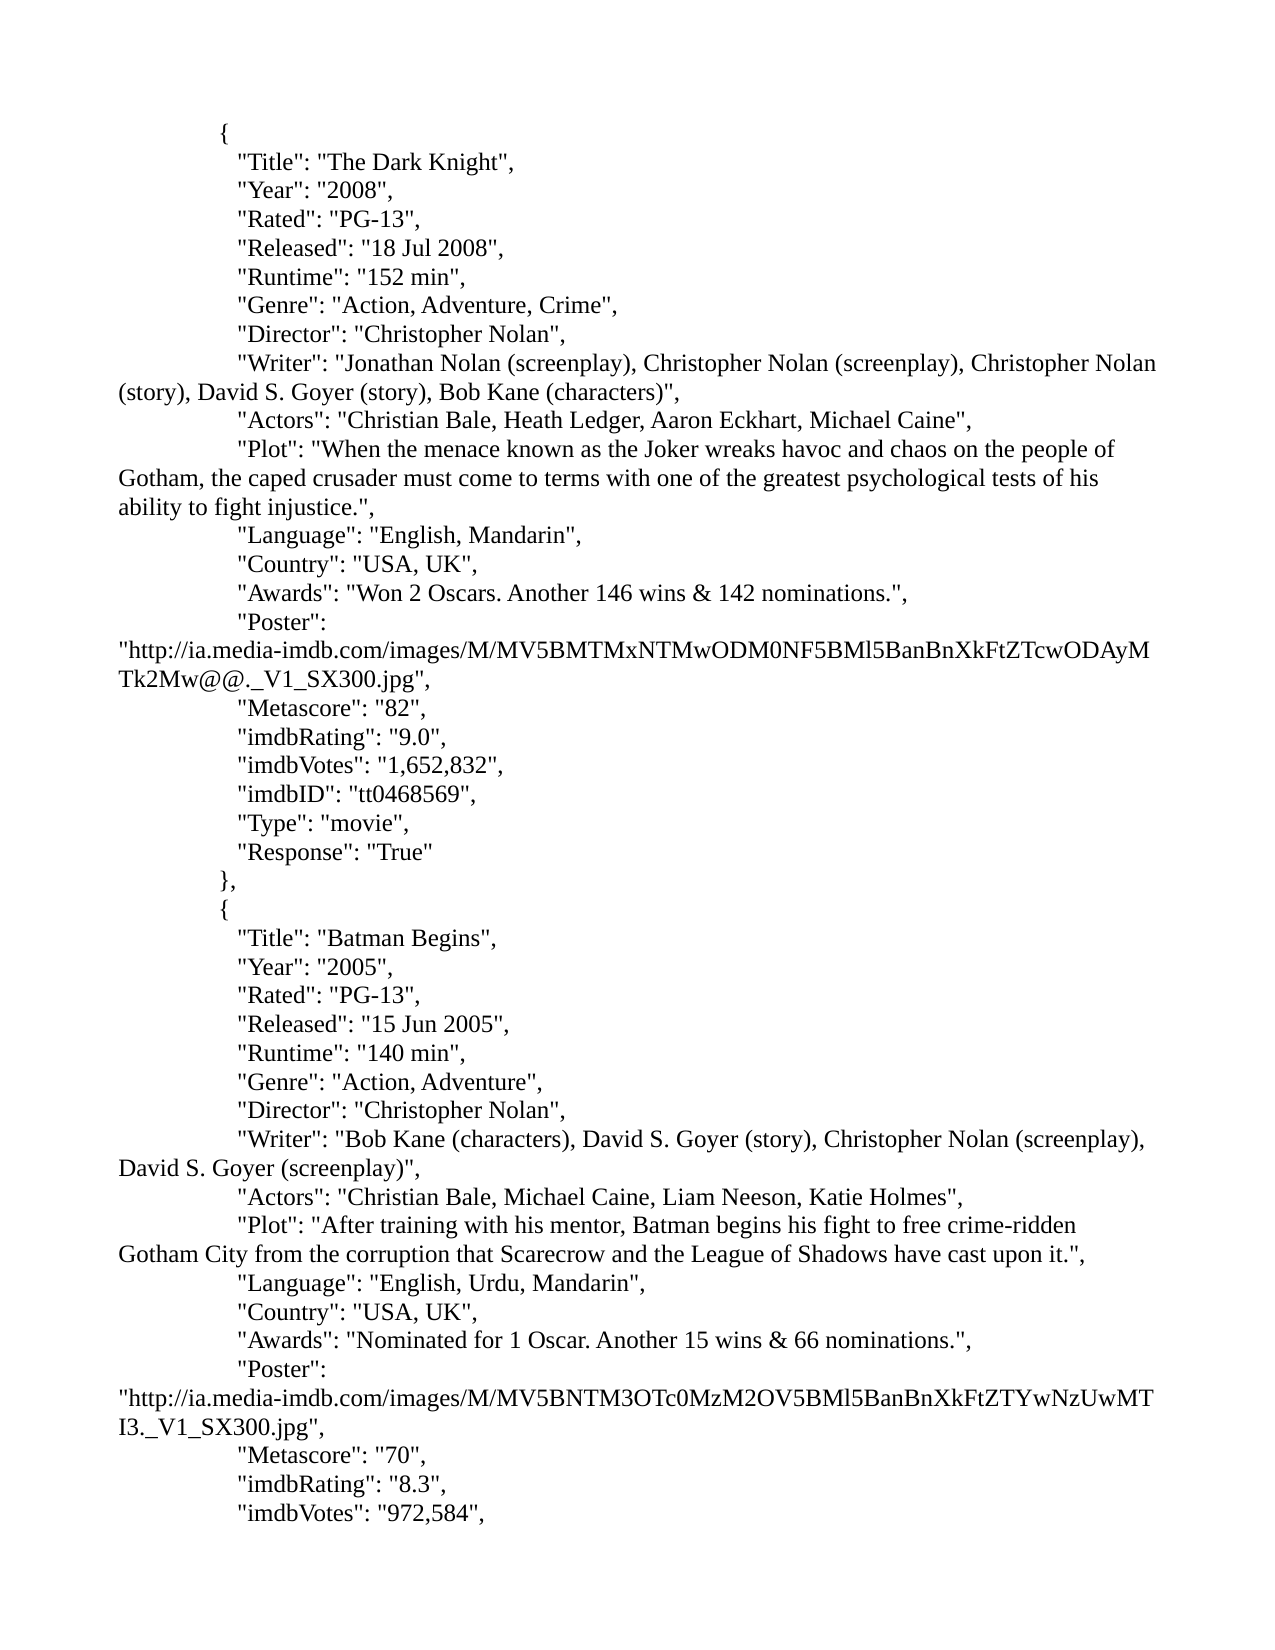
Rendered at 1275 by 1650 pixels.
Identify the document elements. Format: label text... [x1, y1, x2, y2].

text "Actors": "Christian Bale, Heath Ledger, Aaron Eckhart, Michael Caine", [118, 406, 1157, 434]
text "Year": "2005", [118, 952, 1157, 981]
text "Released": "18 Jul 2008", [118, 233, 1157, 262]
text "imdbRating": "9.0", [118, 722, 1157, 751]
text "Type": "movie", [118, 808, 1157, 837]
text "Title": "The Dark Knight", [118, 147, 1157, 176]
text "Genre": "Action, Adventure, Crime", [118, 291, 1157, 319]
text "Runtime": "152 min", [118, 262, 1157, 291]
text "Director": "Christopher Nolan", [118, 319, 1157, 348]
text "Writer": "Bob Kane (characters), David S. Goyer (story), Christopher Nolan (screenplay), David S. Goyer (screenplay)", [118, 1124, 1157, 1182]
text { [118, 118, 1157, 147]
text "imdbRating": "8.3", [118, 1469, 1157, 1498]
text "Country": "USA, UK", [118, 549, 1157, 578]
text "Language": "English, Mandarin", [118, 521, 1157, 549]
text "Metascore": "70", [118, 1441, 1157, 1469]
text "Released": "15 Jun 2005", [118, 1009, 1157, 1038]
text "Poster": "http://ia.media-imdb.com/images/M/MV5BMTMxNTMwODM0NF5BMl5BanBnXkFtZTcwODAyMTk2Mw@@._V1_SX300.jpg", [118, 607, 1157, 693]
text "Language": "English, Urdu, Mandarin", [118, 1268, 1157, 1297]
text }, [118, 866, 1157, 894]
text "Awards": "Nominated for 1 Oscar. Another 15 wins & 66 nominations.", [118, 1326, 1157, 1354]
text "Director": "Christopher Nolan", [118, 1096, 1157, 1124]
text "imdbVotes": "1,652,832", [118, 751, 1157, 779]
text "Writer": "Jonathan Nolan (screenplay), Christopher Nolan (screenplay), Christopher Nolan (story), David S. Goyer (story), Bob Kane (characters)", [118, 348, 1157, 406]
text "imdbVotes": "972,584", [118, 1498, 1157, 1527]
text "Response": "True" [118, 837, 1157, 866]
text "Rated": "PG-13", [118, 981, 1157, 1009]
text "imdbID": "tt0468569", [118, 779, 1157, 808]
text "Poster": "http://ia.media-imdb.com/images/M/MV5BNTM3OTc0MzM2OV5BMl5BanBnXkFtZTYwNzUwMTI3._V1_SX300.jpg", [118, 1354, 1157, 1441]
text "Plot": "When the menace known as the Joker wreaks havoc and chaos on the people of Gotham, the caped crusader must come to terms with one of the greatest psychological tests of his ability to fight injustice.", [118, 434, 1157, 521]
text "Plot": "After training with his mentor, Batman begins his fight to free crime-ridden Gotham City from the corruption that Scarecrow and the League of Shadows have cast upon it.", [118, 1211, 1157, 1268]
text "Title": "Batman Begins", [118, 923, 1157, 952]
text "Metascore": "82", [118, 693, 1157, 722]
text "Year": "2008", [118, 176, 1157, 204]
text "Genre": "Action, Adventure", [118, 1067, 1157, 1096]
text "Country": "USA, UK", [118, 1297, 1157, 1326]
text "Actors": "Christian Bale, Michael Caine, Liam Neeson, Katie Holmes", [118, 1182, 1157, 1211]
text "Awards": "Won 2 Oscars. Another 146 wins & 142 nominations.", [118, 578, 1157, 607]
text { [118, 894, 1157, 923]
text "Rated": "PG-13", [118, 204, 1157, 233]
text "Runtime": "140 min", [118, 1038, 1157, 1067]
